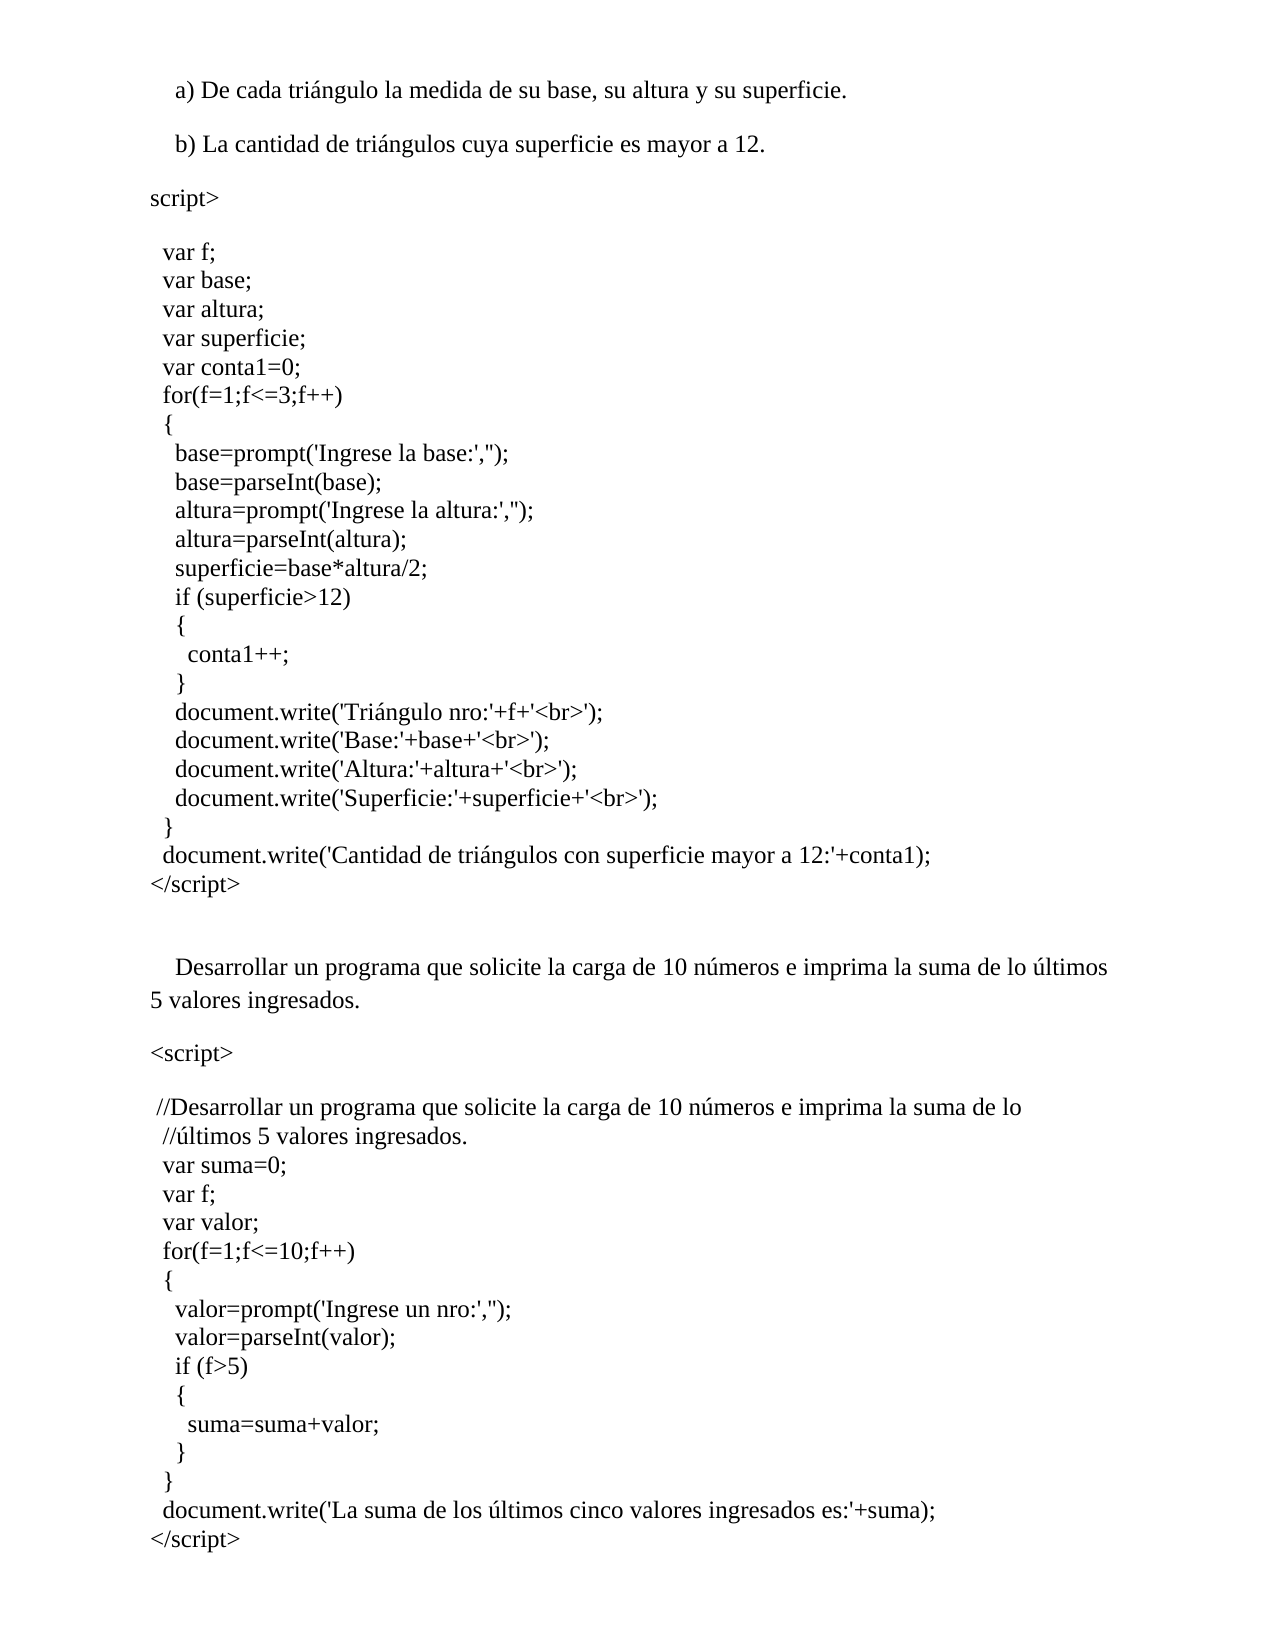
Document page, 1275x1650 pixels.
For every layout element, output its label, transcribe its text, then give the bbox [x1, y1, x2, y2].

text var conta1=0; [150, 352, 1125, 380]
text for(f=1;f<=3;f++) [150, 380, 1125, 409]
text var altura; [150, 294, 1125, 323]
text Desarrollar un programa que solicite la carga de 10 números e imprima la suma de lo últimos 5 valores ingresados. [150, 952, 1125, 1013]
text document.write('La suma de los últimos cinco valores ingresados es:'+suma); [150, 1495, 1125, 1524]
text } [150, 812, 1125, 840]
text var f; [150, 1179, 1125, 1207]
text suma=suma+valor; [150, 1409, 1125, 1437]
text if (superficie>12) [150, 582, 1125, 610]
text { [150, 409, 1125, 438]
text document.write('Base:'+base+'<br>'); [150, 725, 1125, 754]
text base=parseInt(base); [150, 467, 1125, 495]
text var superficie; [150, 323, 1125, 352]
text //Desarrollar un programa que solicite la carga de 10 números e imprima la suma de lo [150, 1092, 1125, 1121]
text if (f>5) [150, 1351, 1125, 1380]
text var base; [150, 265, 1125, 294]
text conta1++; [150, 639, 1125, 668]
text document.write('Cantidad de triángulos con superficie mayor a 12:'+conta1); [150, 840, 1125, 869]
text valor=parseInt(valor); [150, 1322, 1125, 1351]
text base=prompt('Ingrese la base:',''); [150, 438, 1125, 467]
text var valor; [150, 1207, 1125, 1236]
text } [150, 1466, 1125, 1495]
text </script> [150, 869, 1125, 898]
text altura=parseInt(altura); [150, 524, 1125, 553]
text script> [150, 183, 1125, 211]
text document.write('Superficie:'+superficie+'<br>'); [150, 783, 1125, 812]
text valor=prompt('Ingrese un nro:',''); [150, 1294, 1125, 1322]
text //últimos 5 valores ingresados. [150, 1121, 1125, 1150]
text { [150, 1380, 1125, 1409]
text document.write('Triángulo nro:'+f+'<br>'); [150, 697, 1125, 725]
text } [150, 1437, 1125, 1466]
text var suma=0; [150, 1150, 1125, 1179]
text superficie=base*altura/2; [150, 553, 1125, 582]
text a) De cada triángulo la medida de su base, su altura y su superficie. [150, 75, 1125, 104]
text } [150, 668, 1125, 697]
text { [150, 1265, 1125, 1294]
text var f; [150, 237, 1125, 265]
text document.write('Altura:'+altura+'<br>'); [150, 754, 1125, 783]
text { [150, 610, 1125, 639]
text </script> [150, 1524, 1125, 1552]
text for(f=1;f<=10;f++) [150, 1236, 1125, 1265]
text <script> [150, 1038, 1125, 1067]
text b) La cantidad de triángulos cuya superficie es mayor a 12. [150, 129, 1125, 158]
text altura=prompt('Ingrese la altura:',''); [150, 495, 1125, 524]
